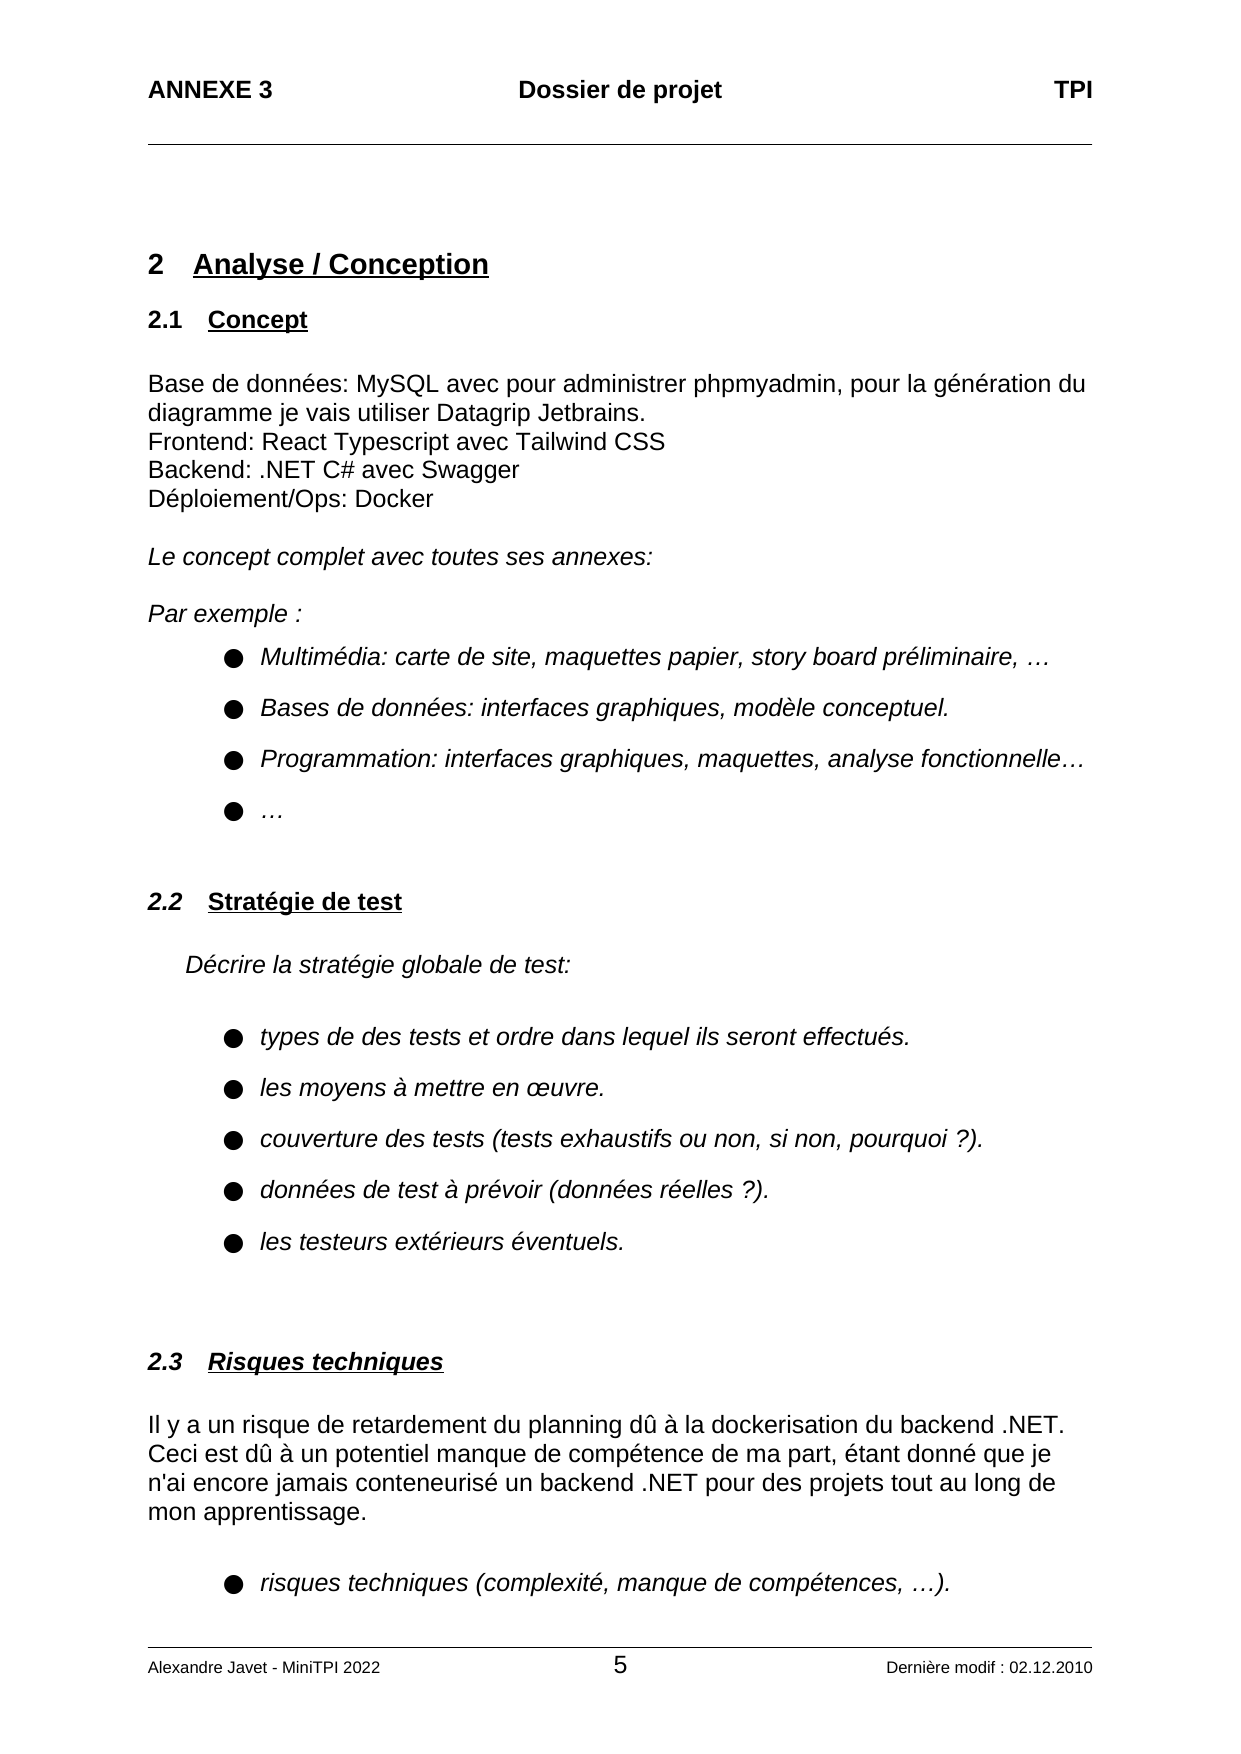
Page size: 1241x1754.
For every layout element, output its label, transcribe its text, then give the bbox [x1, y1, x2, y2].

list les moyens à mettre en œuvre. [222, 1059, 1092, 1111]
list types de des tests et ordre dans lequel ils seront effectués. [222, 1008, 1092, 1059]
text Backend: .NET C# avec Swagger [148, 456, 1092, 484]
text Frontend: React Typescript avec Tailwind CSS [148, 427, 1092, 456]
list couverture des tests (tests exhaustifs ou non, si non, pourquoi ?). [222, 1111, 1092, 1162]
subtitle Analyse / Conception [148, 247, 1092, 281]
text Base de données: MySQL avec pour administrer phpmyadmin, pour la génération du diagramme je vais utiliser Datagrip Jetbrains. [148, 369, 1092, 427]
subtitle Risques techniques [148, 1347, 1092, 1376]
text Il y a un risque de retardement du planning dû à la dockerisation du backend .NET. Ceci est dû à un potentiel manque de compétence de ma part, étant donné que je n'ai encore jamais conteneurisé un backend .NET pour des projets tout au long de mon apprentissage. [148, 1411, 1092, 1526]
text Le concept complet avec toutes ses annexes: [148, 542, 1092, 571]
list … [223, 782, 1092, 833]
list Multimédia: carte de site, maquettes papier, story board préliminaire, … [223, 628, 1092, 679]
list Bases de données: interfaces graphiques, modèle conceptuel. [223, 679, 1092, 731]
text Déploiement/Ops: Docker [148, 484, 1092, 513]
text Décrire la stratégie globale de test: [148, 951, 1092, 979]
list Programmation: interfaces graphiques, maquettes, analyse fonctionnelle… [223, 731, 1092, 782]
text Par exemple : [148, 599, 1092, 628]
list risques techniques (complexité, manque de compétences, …). [223, 1554, 1092, 1606]
list les testeurs extérieurs éventuels. [222, 1213, 1092, 1264]
subtitle Concept [148, 306, 1092, 334]
subtitle Stratégie de test [148, 887, 1092, 916]
list données de test à prévoir (données réelles ?). [222, 1162, 1092, 1213]
